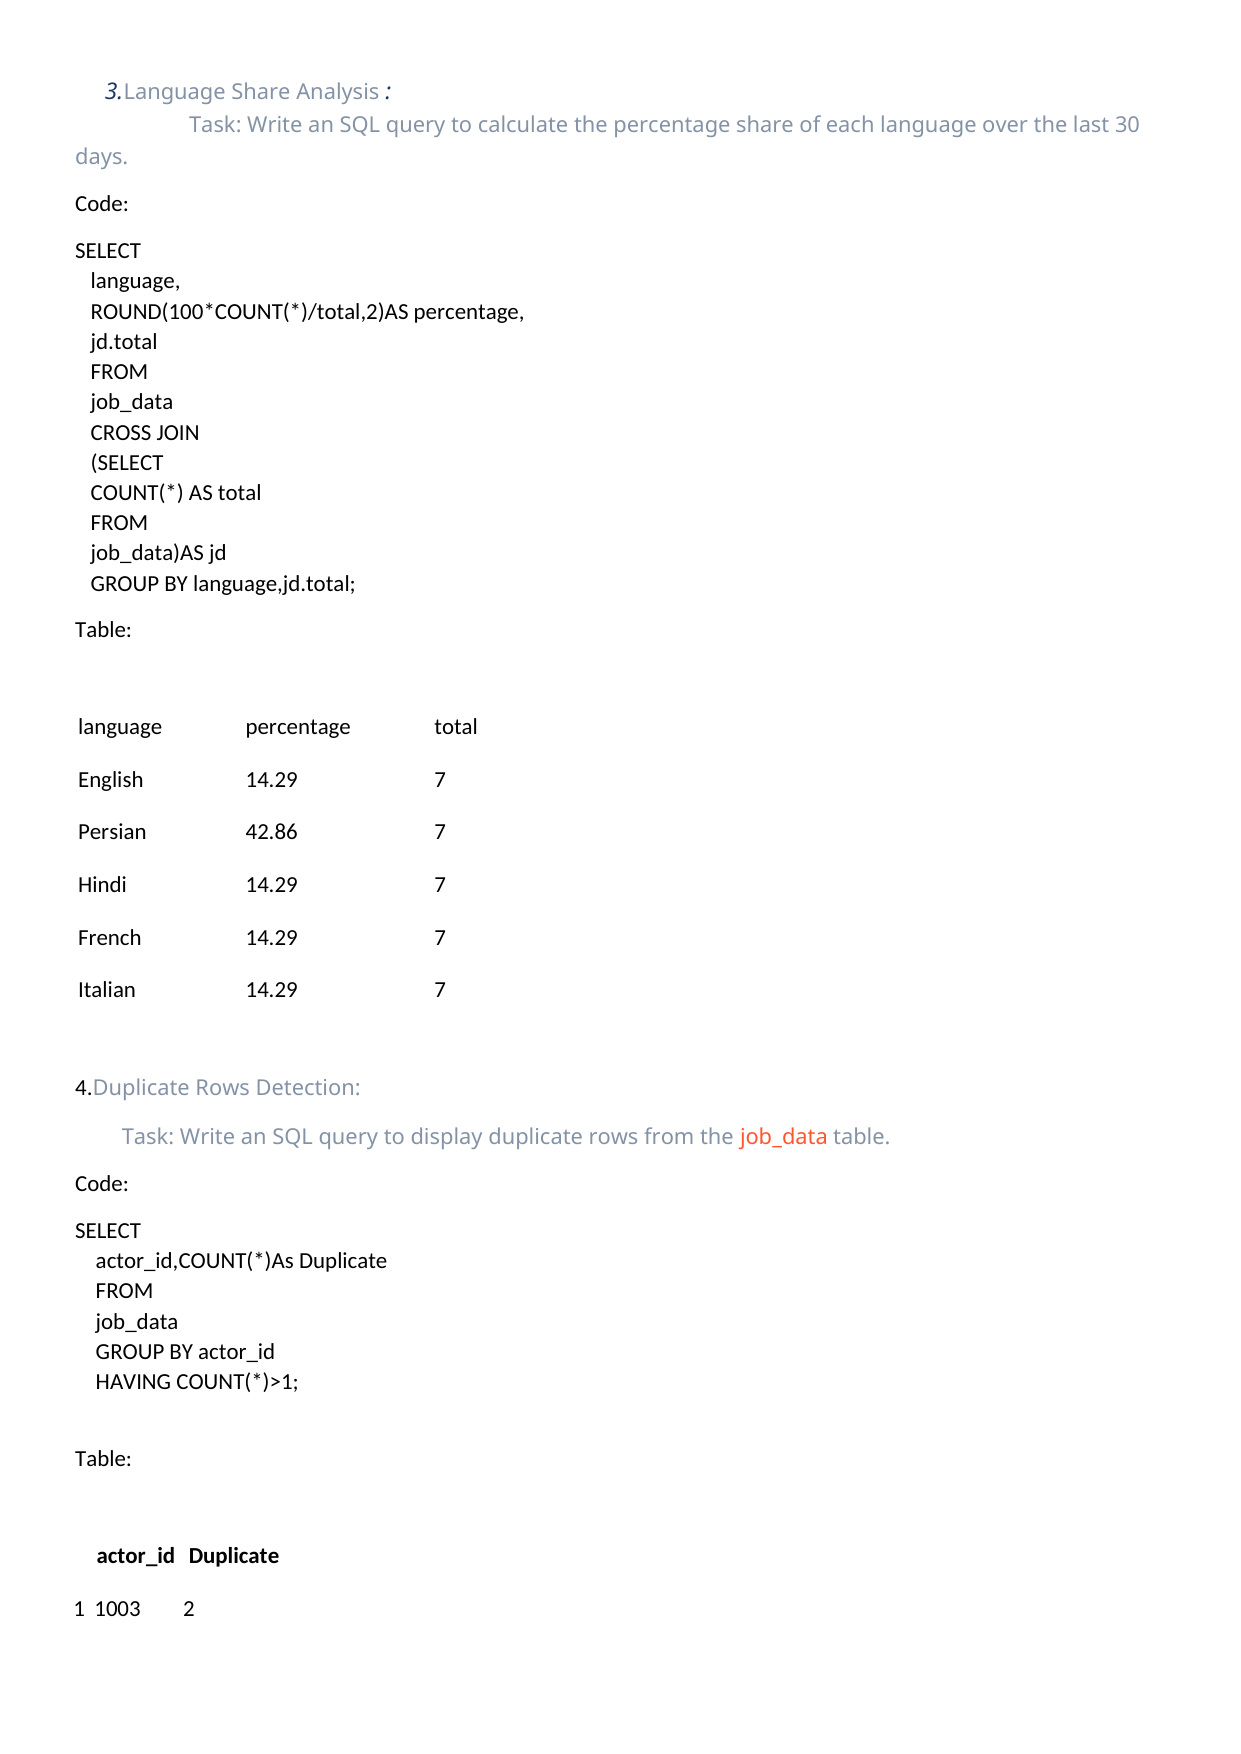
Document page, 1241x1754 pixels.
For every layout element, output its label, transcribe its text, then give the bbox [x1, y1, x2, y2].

table_cell 14.29 [243, 867, 431, 920]
table_cell 42.86 [243, 815, 431, 867]
text Task: Write an SQL query to display duplicate rows from the job_data table. [75, 1121, 1165, 1150]
table_cell Persian [75, 815, 242, 867]
table_cell Hindi [75, 867, 242, 920]
table_header language [75, 709, 242, 762]
text Table: [75, 616, 1165, 644]
text Code: [75, 1169, 1165, 1197]
table_cell 14.29 [243, 762, 431, 814]
text Table: [75, 1444, 1165, 1472]
table_header total [431, 709, 626, 762]
table_cell 1003 [91, 1591, 180, 1643]
table_cell 7 [431, 973, 626, 1025]
table_cell 14.29 [243, 920, 431, 972]
subtitle 3.Language Share Analysis : [75, 75, 1165, 106]
text SELECT language, ROUND(100*COUNT(*)/total,2)AS percentage, jd.total FROM job_data CROSS JOIN (SELECT COUNT(*) AS total FROM job_data)AS jd GROUP BY language,jd.total; [75, 236, 1165, 597]
table_cell 7 [431, 920, 626, 972]
text 4.Duplicate Rows Detection: [75, 1072, 1165, 1102]
table_cell French [75, 920, 242, 972]
table_cell English [75, 762, 242, 814]
table_cell 7 [431, 815, 626, 867]
table_cell 14.29 [243, 973, 431, 1025]
table_cell 7 [431, 867, 626, 920]
text SELECT actor_id,COUNT(*)As Duplicate FROM job_data GROUP BY actor_id HAVING COUNT(*)>1; [75, 1216, 1165, 1426]
table_header percentage [243, 709, 431, 762]
table_cell 1 [61, 1591, 91, 1643]
text Code: [75, 189, 1165, 218]
table_header Duplicate [180, 1538, 287, 1591]
table_cell Italian [75, 973, 242, 1025]
table_cell 2 [180, 1591, 287, 1643]
text Task: Write an SQL query to calculate the percentage share of each language over the last 30 days. [75, 109, 1165, 171]
table_header [61, 1538, 91, 1591]
table_cell 7 [431, 762, 626, 814]
table_header actor_id [91, 1538, 180, 1591]
